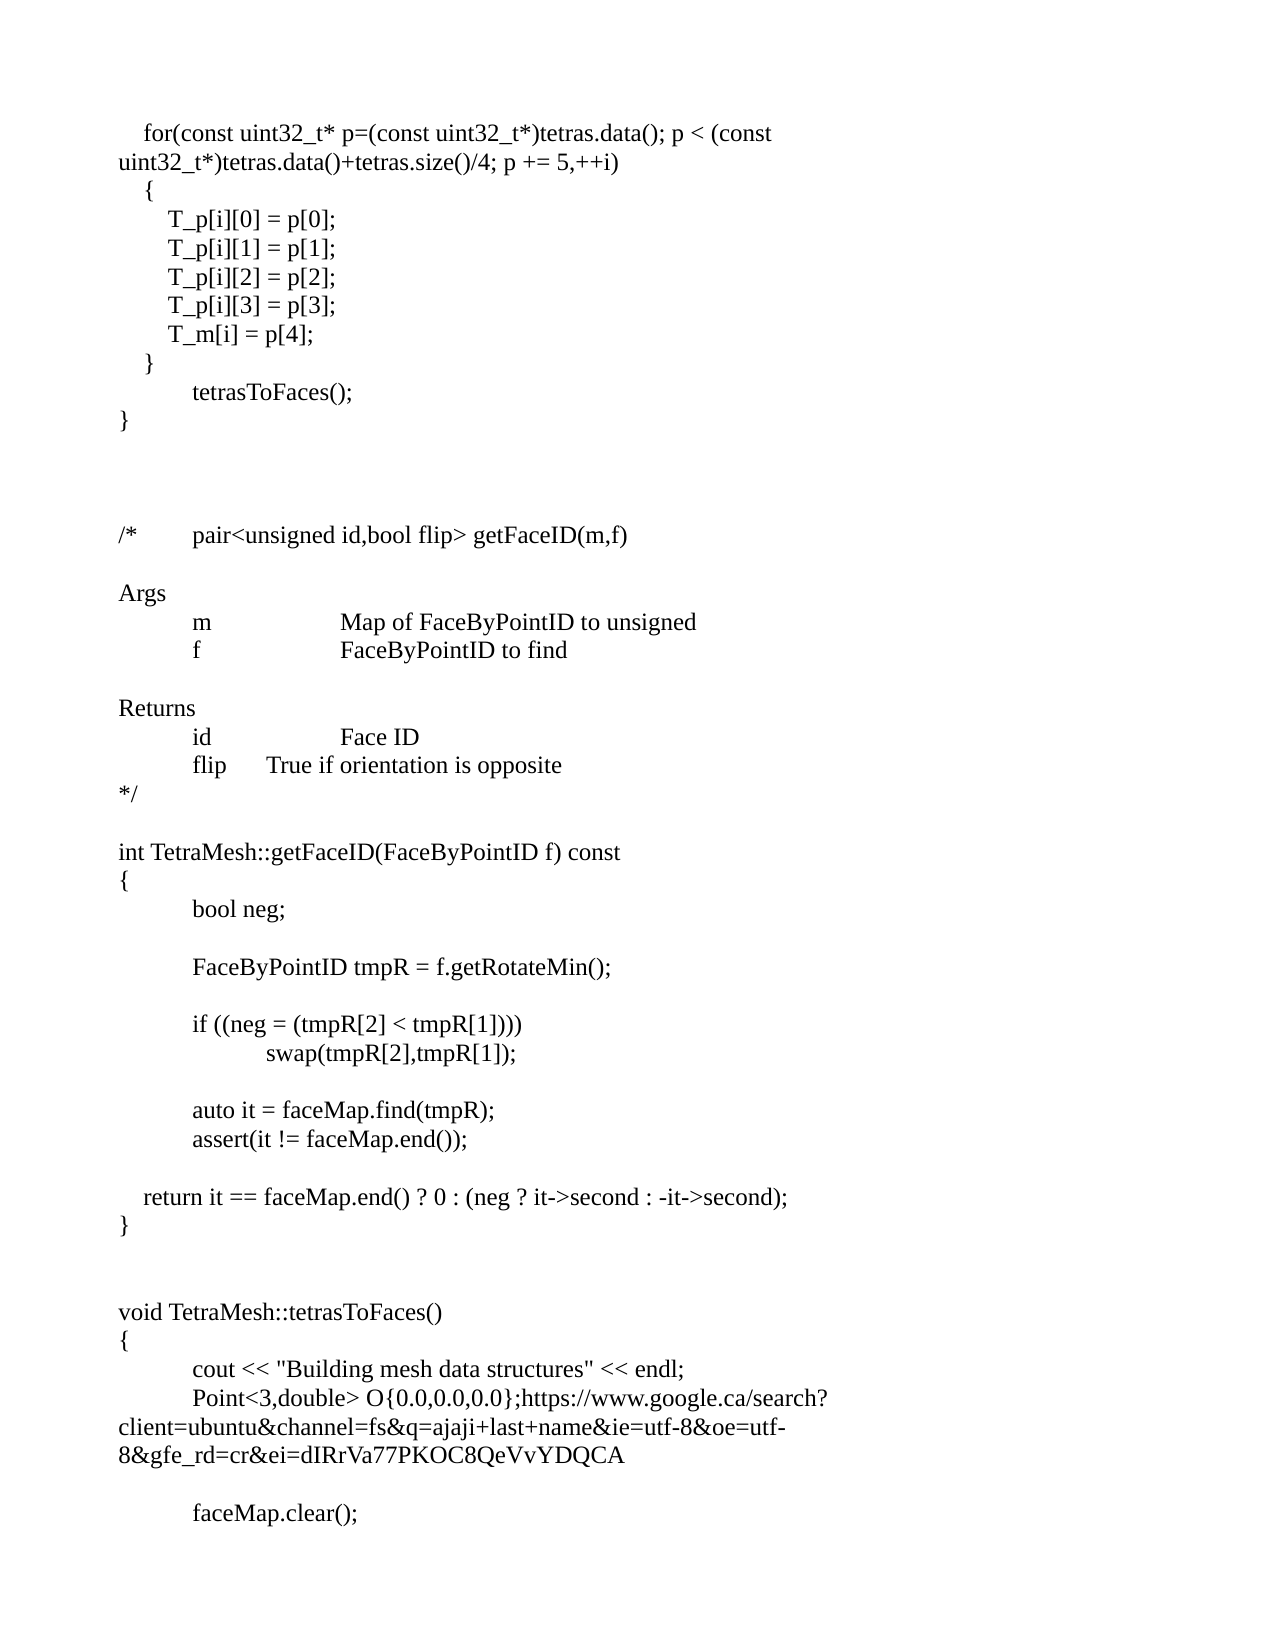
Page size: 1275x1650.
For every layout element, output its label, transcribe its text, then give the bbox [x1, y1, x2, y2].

text T_p[i][1] = p[1]; [118, 233, 1157, 262]
text */ [118, 779, 1157, 808]
text faceMap.clear(); [118, 1498, 1157, 1527]
text flip True if orientation is opposite [118, 751, 1157, 779]
text FaceByPointID tmpR = f.getRotateMin(); [118, 952, 1157, 981]
text swap(tmpR[2],tmpR[1]); [118, 1038, 1157, 1067]
text { [118, 866, 1157, 894]
text int TetraMesh::getFaceID(FaceByPointID f) const [118, 837, 1157, 866]
text return it == faceMap.end() ? 0 : (neg ? it->second : -it->second); [118, 1182, 1157, 1211]
text f FaceByPointID to find [118, 636, 1157, 664]
text auto it = faceMap.find(tmpR); [118, 1096, 1157, 1124]
text assert(it != faceMap.end()); [118, 1124, 1157, 1153]
text T_p[i][2] = p[2]; [118, 262, 1157, 291]
text { [118, 176, 1157, 204]
text for(const uint32_t* p=(const uint32_t*)tetras.data(); p < (const uint32_t*)tetras.data()+tetras.size()/4; p += 5,++i) [118, 118, 1157, 176]
text Returns [118, 693, 1157, 722]
text } [118, 406, 1157, 434]
text Point<3,double> O{0.0,0.0,0.0};https://www.google.ca/search?client=ubuntu&channel=fs&q=ajaji+last+name&ie=utf-8&oe=utf-8&gfe_rd=cr&ei=dIRrVa77PKOC8QeVvYDQCA [118, 1383, 1157, 1469]
text } [118, 348, 1157, 377]
text } [118, 1211, 1157, 1239]
text tetrasToFaces(); [118, 377, 1157, 406]
text { [118, 1326, 1157, 1354]
text T_m[i] = p[4]; [118, 319, 1157, 348]
text m Map of FaceByPointID to unsigned [118, 607, 1157, 636]
text Args [118, 578, 1157, 607]
text T_p[i][3] = p[3]; [118, 291, 1157, 319]
text /* pair<unsigned id,bool flip> getFaceID(m,f) [118, 521, 1157, 549]
text void TetraMesh::tetrasToFaces() [118, 1297, 1157, 1326]
text if ((neg = (tmpR[2] < tmpR[1]))) [118, 1009, 1157, 1038]
text id Face ID [118, 722, 1157, 751]
text cout << "Building mesh data structures" << endl; [118, 1354, 1157, 1383]
text T_p[i][0] = p[0]; [118, 204, 1157, 233]
text bool neg; [118, 894, 1157, 923]
